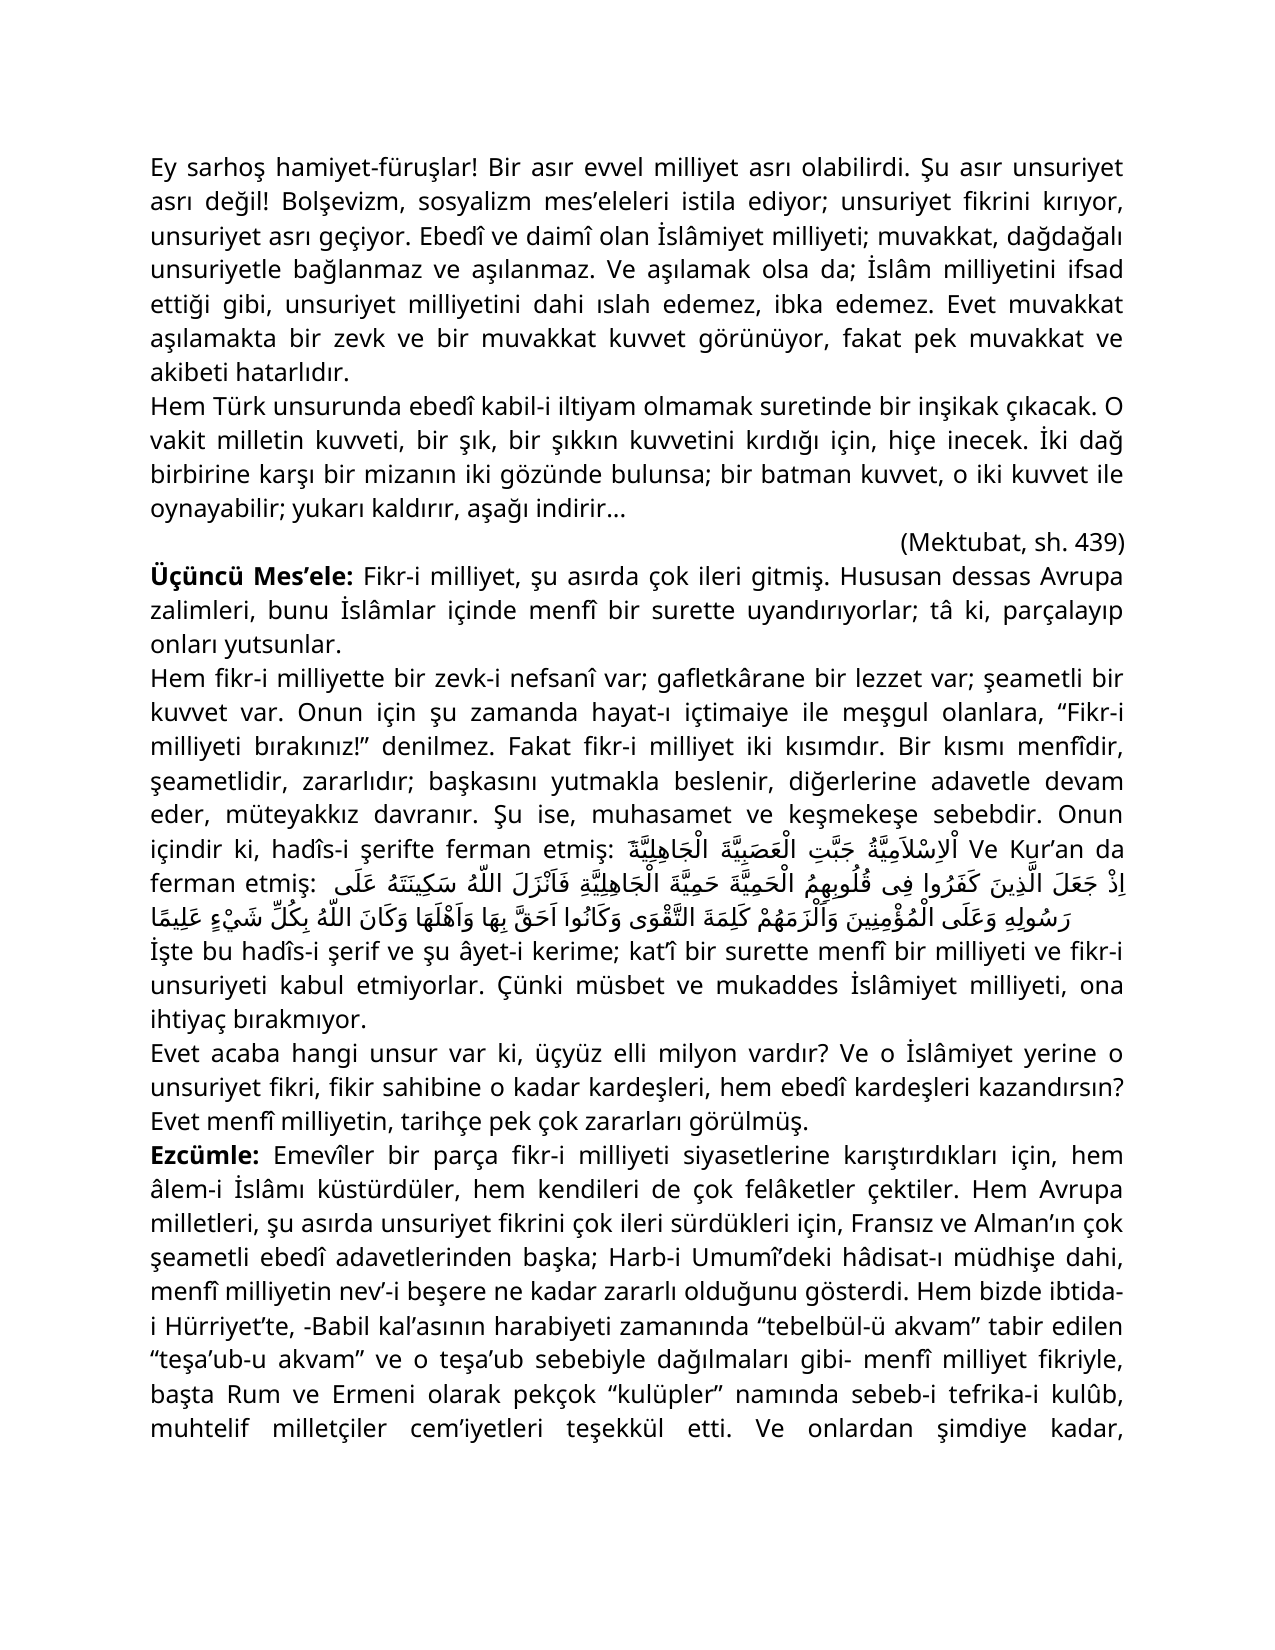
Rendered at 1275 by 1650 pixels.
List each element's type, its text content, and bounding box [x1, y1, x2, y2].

text İşte bu hadîs-i şerif ve şu âyet-i kerime; kat’î bir surette menfî bir milliyeti ve fikr-i unsuriyeti kabul etmiyorlar. Çünki müsbet ve mukaddes İslâmiyet milliyeti, ona ihtiyaç bırakmıyor. [150, 933, 1125, 1036]
text Evet acaba hangi unsur var ki, üçyüz elli milyon vardır? Ve o İslâmiyet yerine o unsuriyet fikri, fikir sahibine o kadar kardeşleri, hem ebedî kardeşleri kazandırsın? Evet menfî milliyetin, tarihçe pek çok zararları görülmüş. [150, 1036, 1125, 1138]
text (Mektubat, sh. 439) [150, 525, 1125, 559]
text Ey sarhoş hamiyet-füruşlar! Bir asır evvel milliyet asrı olabilirdi. Şu asır unsuriyet asrı değil! Bolşevizm, sosyalizm mes’eleleri istila ediyor; unsuriyet fikrini kırıyor, unsuriyet asrı geçiyor. Ebedî ve daimî olan İslâmiyet milliyeti; muvakkat, dağdağalı unsuriyetle bağlanmaz ve aşılanmaz. Ve aşılamak olsa da; İslâm milliyetini ifsad ettiği gibi, unsuriyet milliyetini dahi ıslah edemez, ibka edemez. Evet muvakkat aşılamakta bir zevk ve bir muvakkat kuvvet görünüyor, fakat pek muvakkat ve akibeti hatarlıdır. [150, 150, 1125, 388]
text Hem Türk unsurunda ebedî kabil-i iltiyam olmamak suretinde bir inşikak çıkacak. O vakit milletin kuvveti, bir şık, bir şıkkın kuvvetini kırdığı için, hiçe inecek. İki dağ birbirine karşı bir mizanın iki gözünde bulunsa; bir batman kuvvet, o iki kuvvet ile oynayabilir; yukarı kaldırır, aşağı indirir... [150, 388, 1125, 525]
text Üçüncü Mes’ele: Fikr-i milliyet, şu asırda çok ileri gitmiş. Hususan dessas Avrupa zalimleri, bunu İslâmlar içinde menfî bir surette uyandırıyorlar; tâ ki, parçalayıp onları yutsunlar. [150, 559, 1125, 661]
text Hem fikr-i milliyette bir zevk-i nefsanî var; gafletkârane bir lezzet var; şeametli bir kuvvet var. Onun için şu zamanda hayat-ı içtimaiye ile meşgul olanlara, “Fikr-i milliyeti bırakınız!” denilmez. Fakat fikr-i milliyet iki kısımdır. Bir kısmı menfîdir, şeametlidir, zararlıdır; başkasını yutmakla beslenir, diğerlerine adavetle devam eder, müteyakkız davranır. Şu ise, muhasamet ve keşmekeşe sebebdir. Onun içindir ki, hadîs-i şerifte ferman etmiş: َاْلاِسْلاَمِيَّةُ جَبَّتِ الْعَصَبِيَّةَ الْجَاهِلِيَّةَ Ve Kur’an da ferman etmiş: اِذْ جَعَلَ الَّذِينَ كَفَرُوا فِى قُلُوبِهِمُ الْحَمِيَّةَ حَمِيَّةَ الْجَاهِلِيَّةِ فَاَنْزَلَ اللّهُ سَكِينَتَهُ عَلَى رَسُولِهِ وَعَلَى الْمُؤْمِنِينَ وَاَلْزَمَهُمْ كَلِمَةَ التَّقْوَى وَكَانُوا اَحَقَّ بِهَا وَاَهْلَهَا وَكَانَ اللّهُ بِكُلِّ شَيْءٍ عَلِيمًا [150, 661, 1125, 933]
text Ezcümle: Emevîler bir parça fikr-i milliyeti siyasetlerine karıştırdıkları için, hem âlem-i İslâmı küstürdüler, hem kendileri de çok felâketler çektiler. Hem Avrupa milletleri, şu asırda unsuriyet fikrini çok ileri sürdükleri için, Fransız ve Alman’ın çok şeametli ebedî adavetlerinden başka; Harb-i Umumî’deki hâdisat-ı müdhişe dahi, menfî milliyetin nev’-i beşere ne kadar zararlı olduğunu gösterdi. Hem bizde ibtida-i Hürriyet’te, -Babil kal’asının harabiyeti zamanında “tebelbül-ü akvam” tabir edilen “teşa’ub-u akvam” ve o teşa’ub sebebiyle dağılmaları gibi- menfî milliyet fikriyle, başta Rum ve Ermeni olarak pekçok “kulüpler” namında sebeb-i tefrika-i kulûb, muhtelif milletçiler cem’iyetleri teşekkül etti. Ve onlardan şimdiye kadar, [150, 1138, 1125, 1444]
